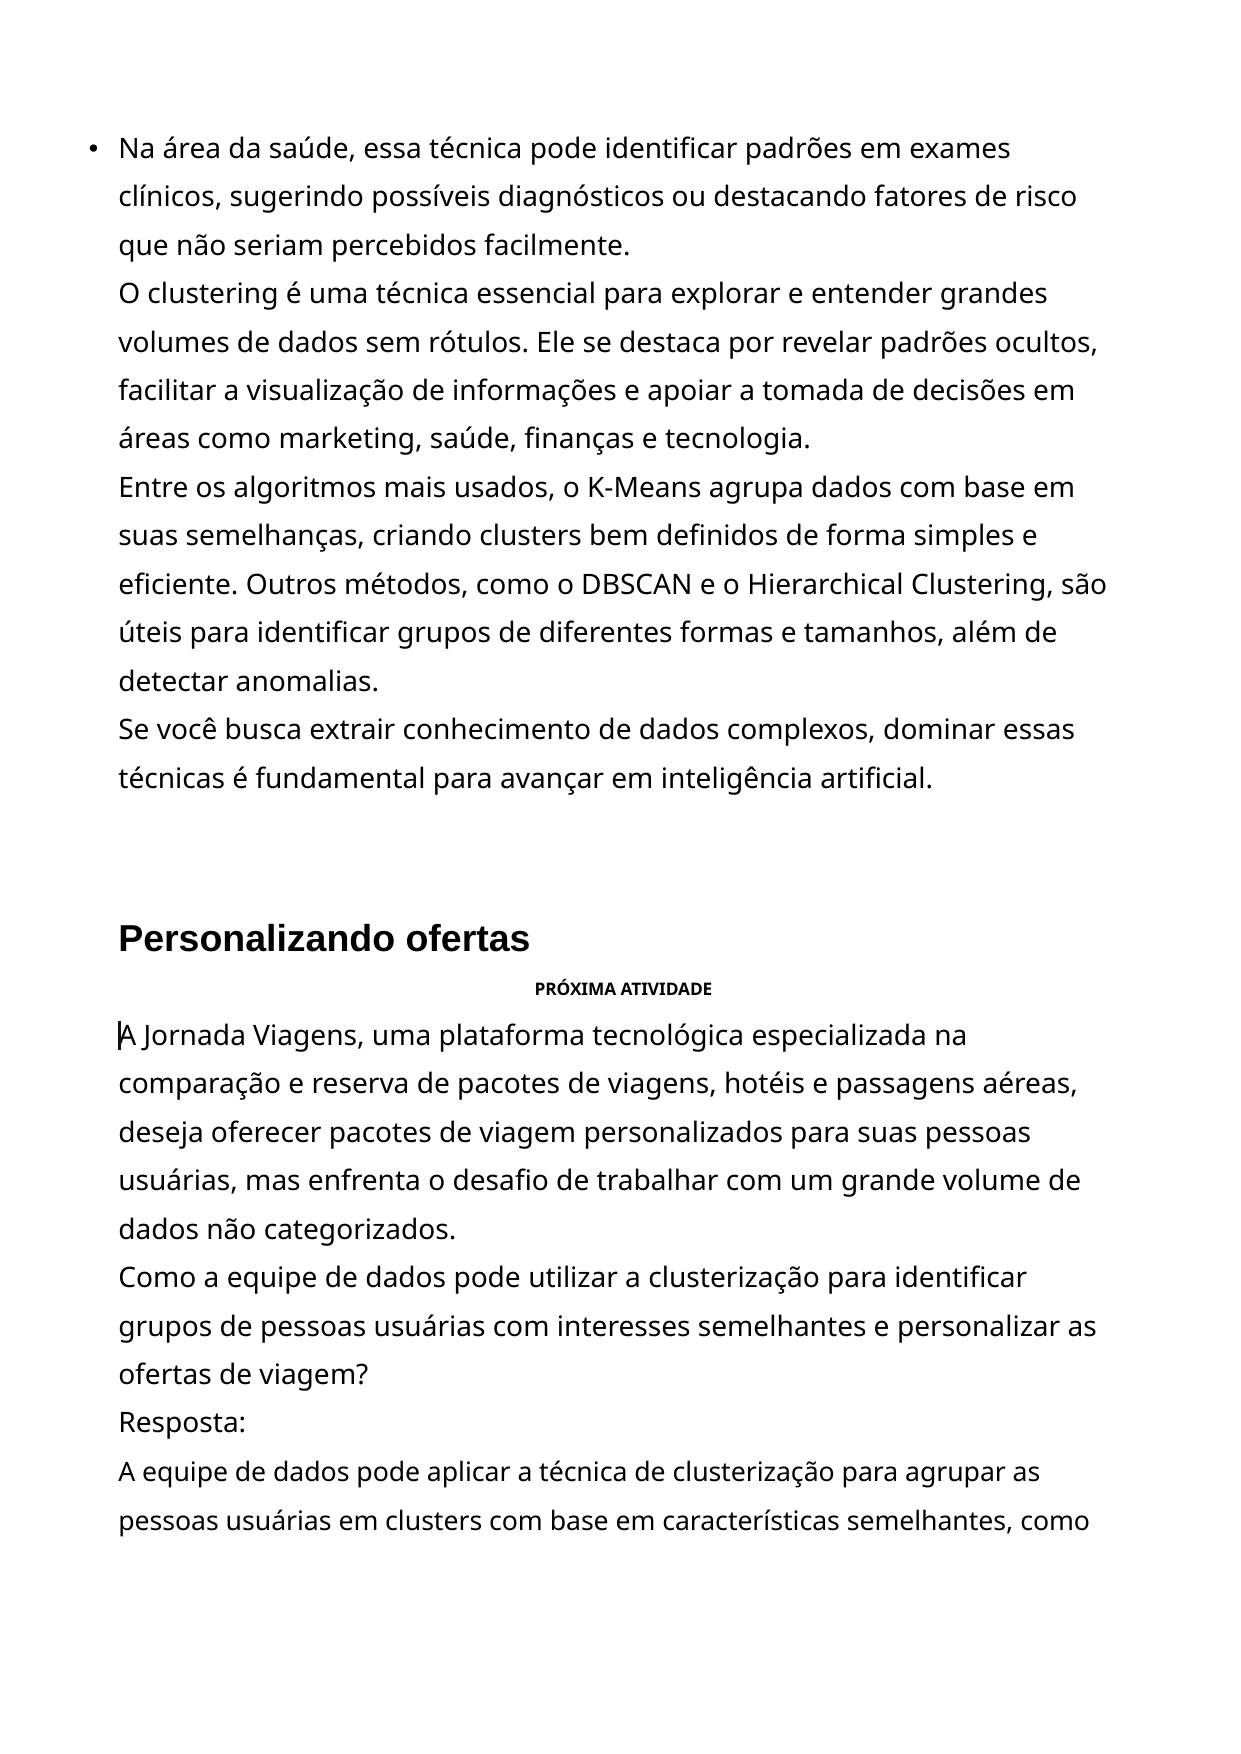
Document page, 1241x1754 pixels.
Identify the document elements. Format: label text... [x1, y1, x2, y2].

text O clustering é uma técnica essencial para explorar e entender grandes volumes de dados sem rótulos. Ele se destaca por revelar padrões ocultos, facilitar a visualização de informações e apoiar a tomada de decisões em áreas como marketing, saúde, finanças e tecnologia. [118, 263, 1122, 457]
text Resposta: [118, 1393, 1122, 1441]
text Entre os algoritmos mais usados, o K-Means agrupa dados com base em suas semelhanças, criando clusters bem definidos de forma simples e eficiente. Outros métodos, como o DBSCAN e o Hierarchical Clustering, são úteis para identificar grupos de diferentes formas e tamanhos, além de detectar anomalias. [118, 457, 1122, 699]
list Na área da saúde, essa técnica pode identificar padrões em exames clínicos, sugerindo possíveis diagnósticos ou destacando fatores de risco que não seriam percebidos facilmente. [118, 118, 1122, 263]
text Como a equipe de dados pode utilizar a clusterização para identificar grupos de pessoas usuárias com interesses semelhantes e personalizar as ofertas de viagem? [118, 1247, 1122, 1393]
text Próxima Atividade [118, 972, 1122, 1001]
text Se você busca extrair conhecimento de dados complexos, dominar essas técnicas é fundamental para avançar em inteligência artificial. [118, 699, 1122, 796]
text A Jornada Viagens, uma plataforma tecnológica especializada na comparação e reserva de pacotes de viagens, hotéis e passagens aéreas, deseja oferecer pacotes de viagem personalizados para suas pessoas usuárias, mas enfrenta o desafio de trabalhar com um grande volume de dados não categorizados. [118, 1005, 1122, 1247]
text A equipe de dados pode aplicar a técnica de clusterização para agrupar as pessoas usuárias em clusters com base em características semelhantes, como [118, 1441, 1122, 1538]
subtitle Personalizando ofertas [118, 916, 1122, 959]
